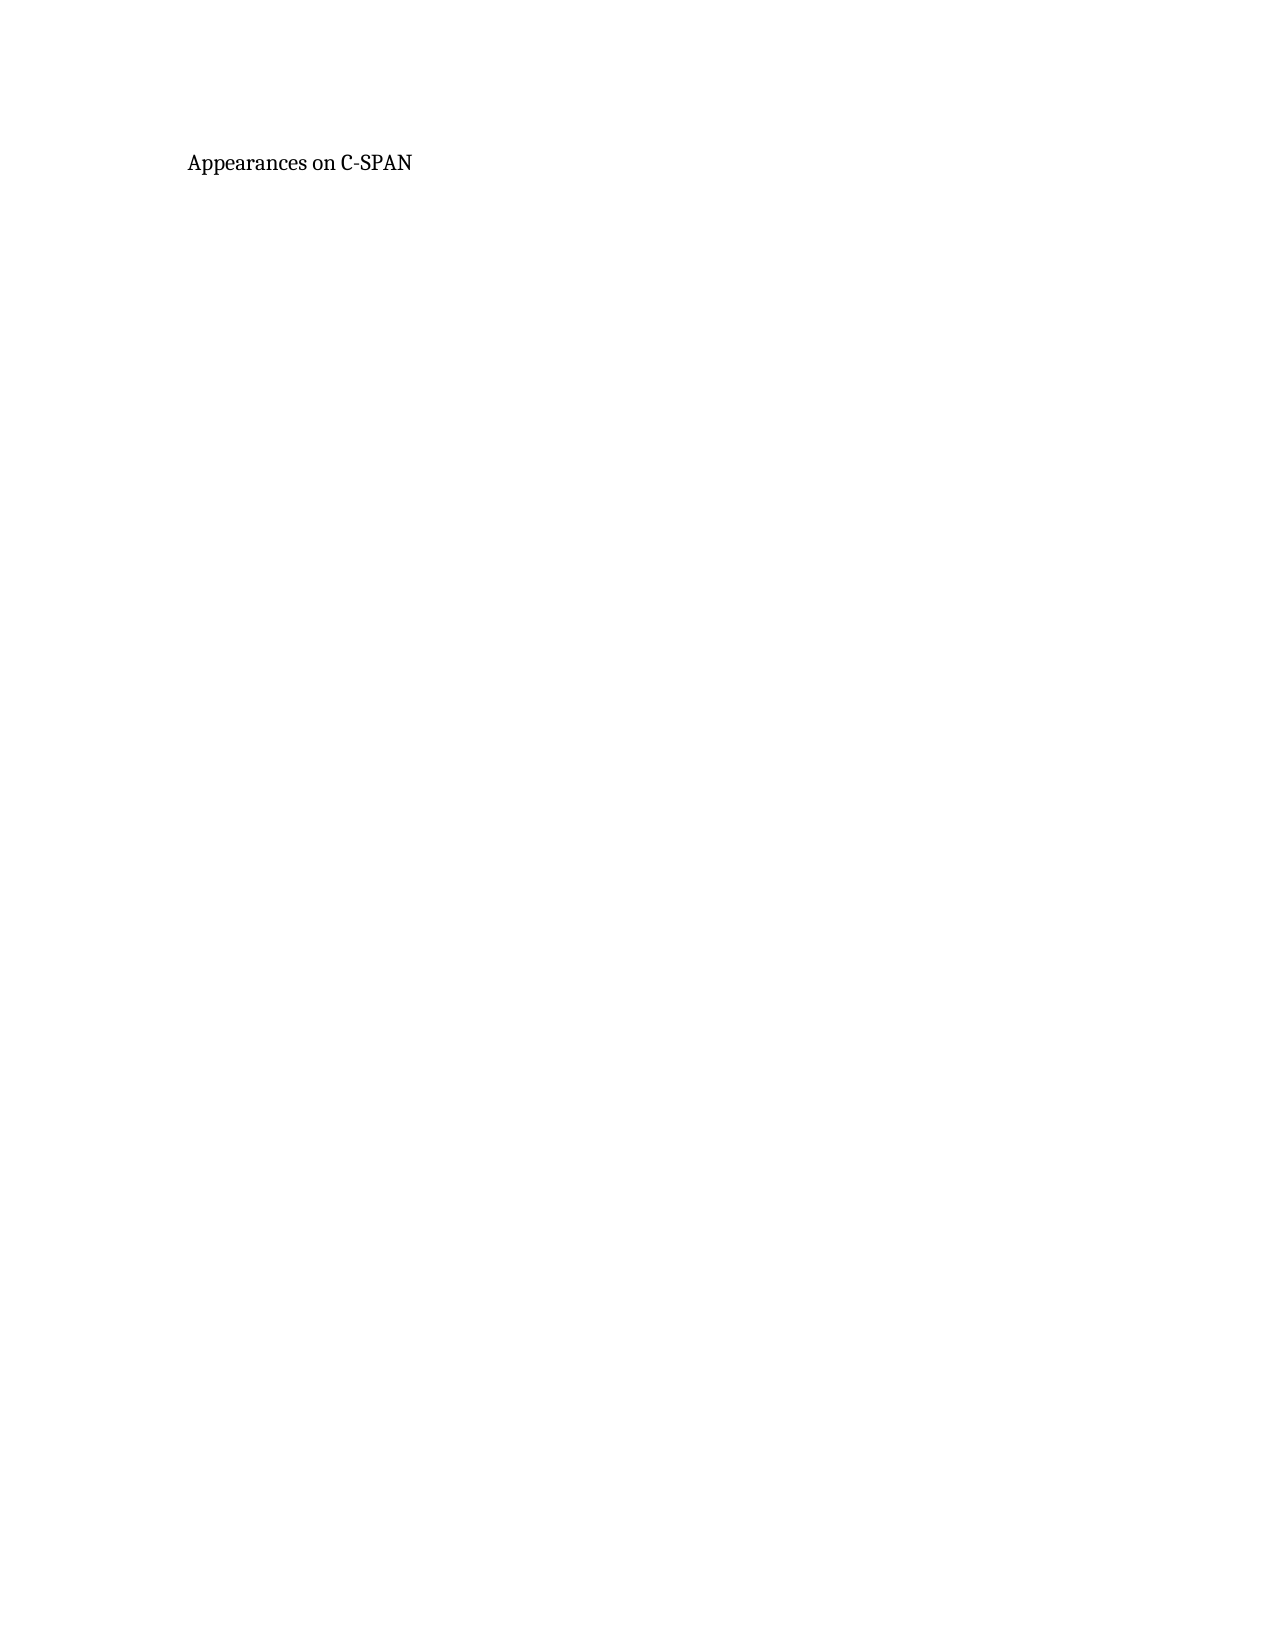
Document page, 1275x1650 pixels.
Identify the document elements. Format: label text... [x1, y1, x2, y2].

text Appearances on C-SPAN [187, 150, 1087, 176]
